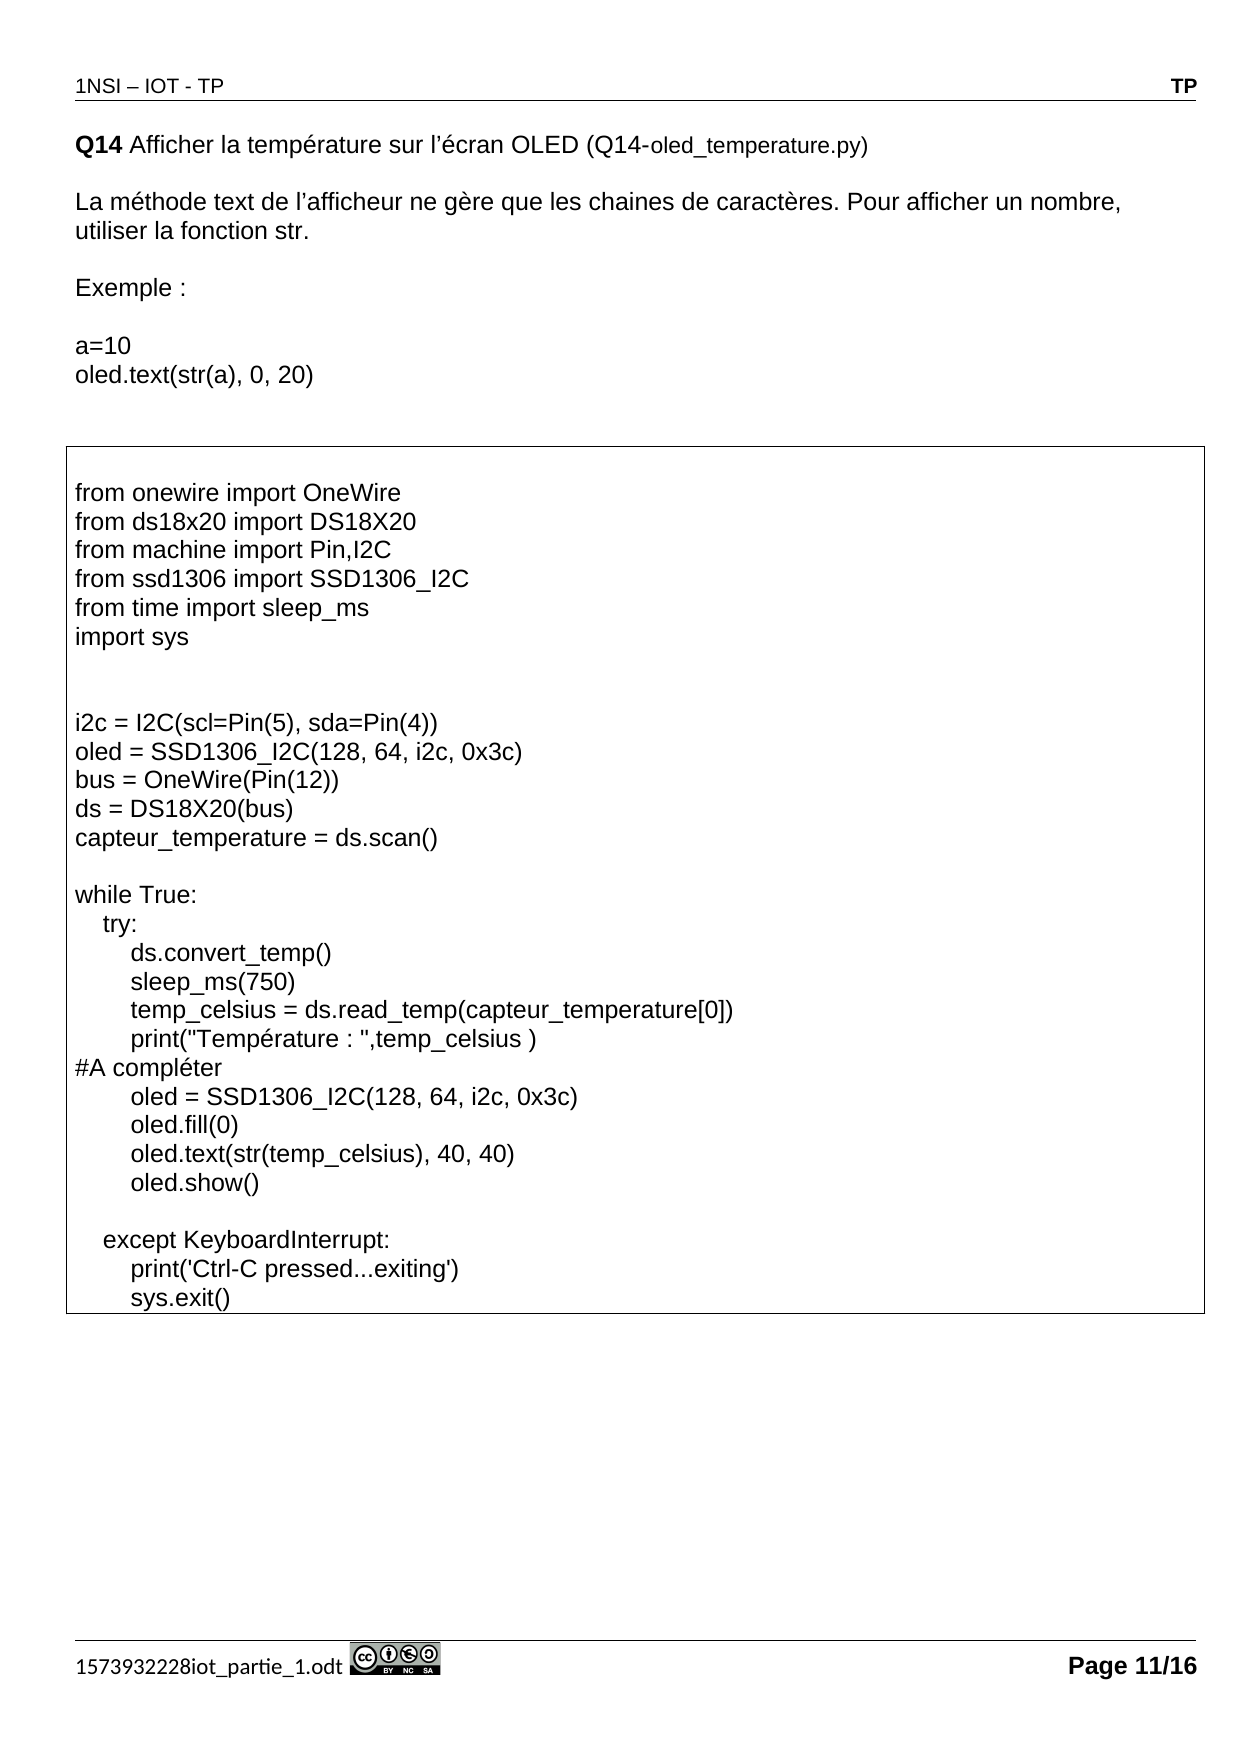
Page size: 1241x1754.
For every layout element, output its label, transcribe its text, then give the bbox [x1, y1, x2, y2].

text except KeyboardInterrupt: [75, 1225, 1196, 1254]
text La méthode text de l’afficheur ne gère que les chaines de caractères. Pour afficher un nombre, utiliser la fonction str. [75, 187, 1196, 244]
text from onewire import OneWire [75, 478, 1196, 506]
text try: [75, 909, 1196, 938]
text bus = OneWire(Pin(12)) [75, 765, 1196, 794]
text oled.show() [75, 1168, 1196, 1196]
text from machine import Pin,I2C [75, 535, 1196, 564]
text import sys [75, 621, 1196, 650]
text sys.exit() [67, 1279, 1204, 1313]
text while True: [75, 880, 1196, 909]
text oled.fill(0) [75, 1110, 1196, 1139]
picture [349, 1642, 441, 1675]
text Q14 Afficher la température sur l’écran OLED (Q14-oled_temperature.py) [75, 129, 1196, 158]
text sleep_ms(750) [75, 966, 1196, 995]
text #A compléter [75, 1053, 1196, 1081]
text from ds18x20 import DS18X20 [75, 506, 1196, 535]
text capteur_temperature = ds.scan() [75, 823, 1196, 851]
text ds.convert_temp() [75, 938, 1196, 966]
text oled = SSD1306_I2C(128, 64, i2c, 0x3c) [75, 1081, 1196, 1110]
text print('Ctrl-C pressed...exiting') [75, 1254, 1196, 1279]
text from ssd1306 import SSD1306_I2C [75, 564, 1196, 593]
text from time import sleep_ms [75, 593, 1196, 621]
text ds = DS18X20(bus) [75, 794, 1196, 823]
text oled.text(str(a), 0, 20) [75, 359, 1196, 388]
text oled.text(str(temp_celsius), 40, 40) [75, 1139, 1196, 1168]
text oled = SSD1306_I2C(128, 64, i2c, 0x3c) [75, 736, 1196, 765]
text i2c = I2C(scl=Pin(5), sda=Pin(4)) [75, 708, 1196, 736]
text Exemple : [75, 273, 1196, 302]
text a=10 [75, 331, 1196, 359]
text print("Température : ",temp_celsius ) [75, 1024, 1196, 1053]
text temp_celsius = ds.read_temp(capteur_temperature[0]) [75, 995, 1196, 1024]
